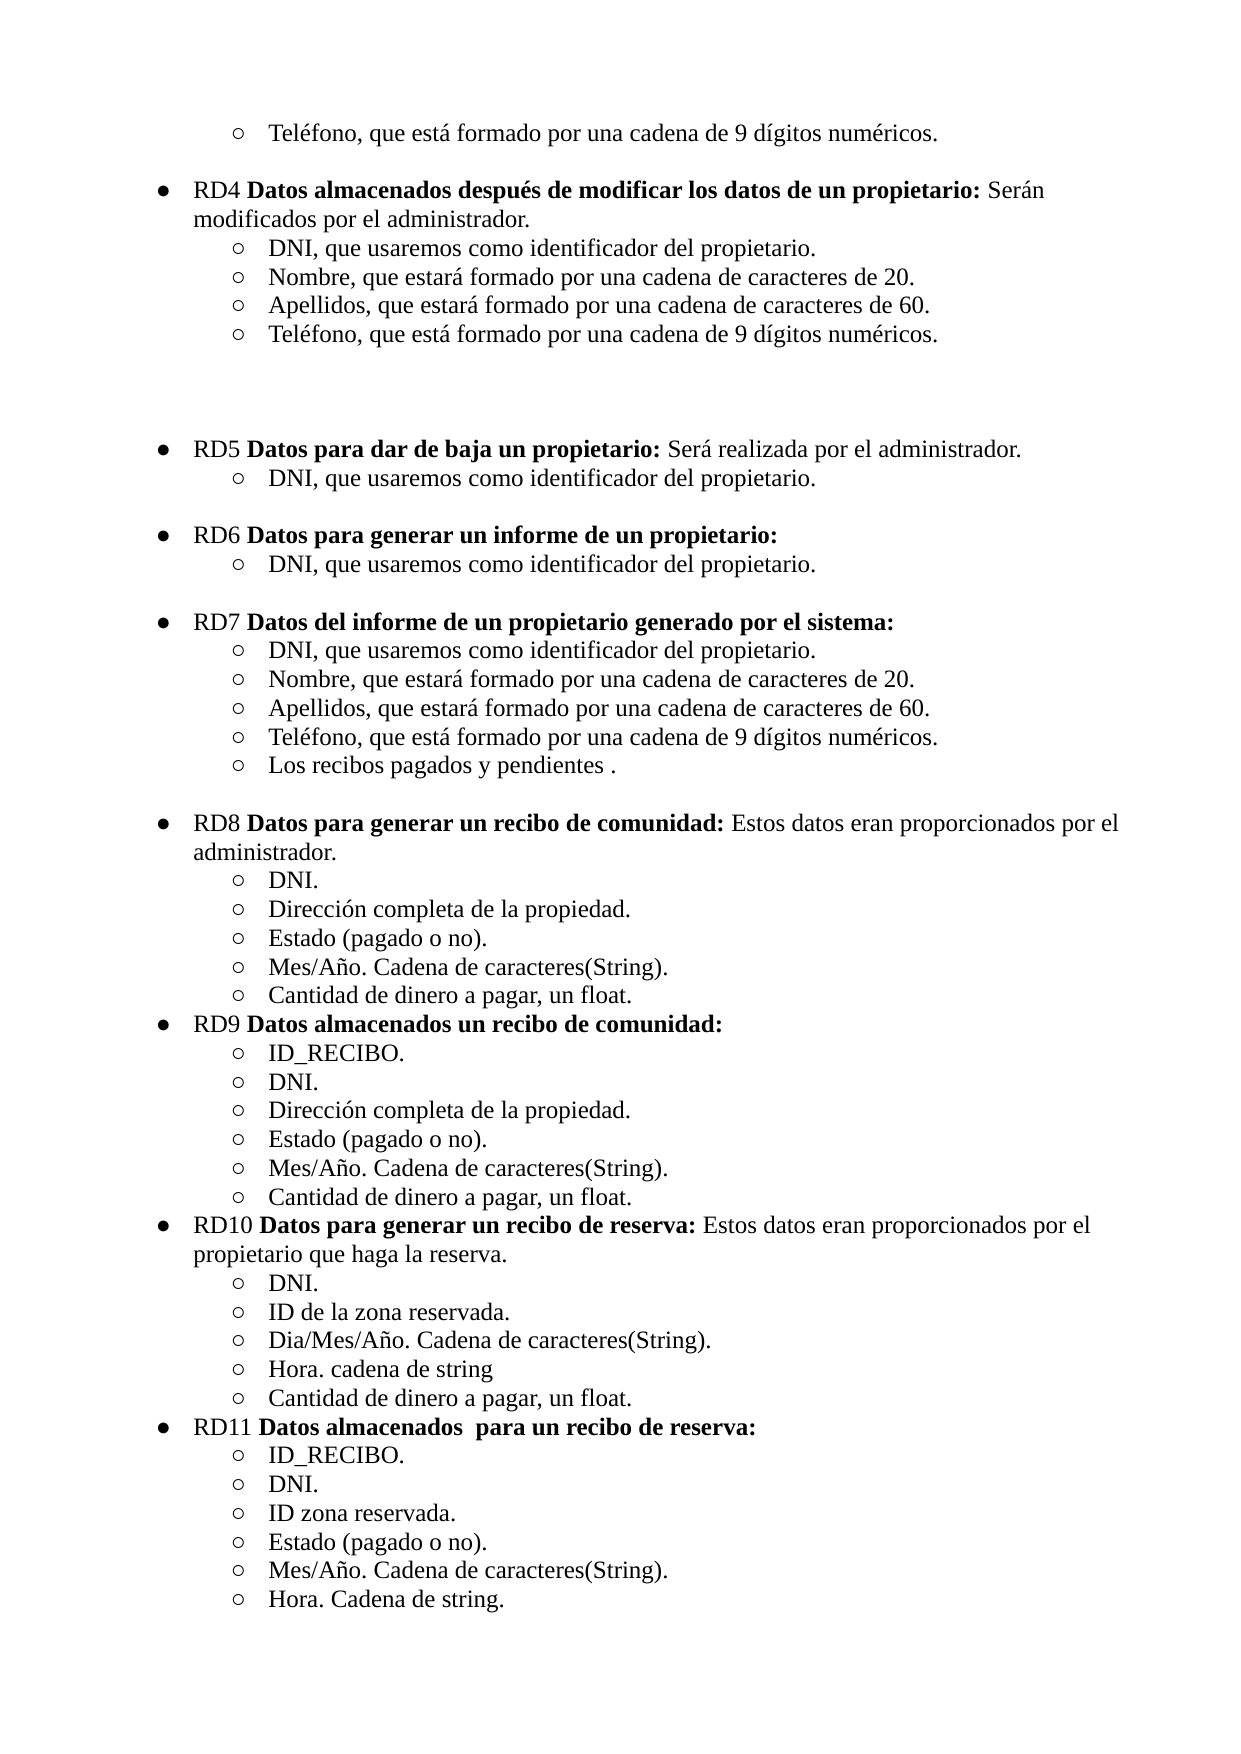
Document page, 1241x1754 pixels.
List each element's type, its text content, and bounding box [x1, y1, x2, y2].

list ID_RECIBO. [231, 1038, 1122, 1067]
list Apellidos, que estará formado por una cadena de caracteres de 60. [231, 291, 1122, 319]
list Dirección completa de la propiedad. [231, 894, 1122, 923]
list DNI. [231, 1268, 1122, 1297]
list ID zona reservada. [231, 1498, 1122, 1527]
list Dia/Mes/Año. Cadena de caracteres(String). [231, 1326, 1122, 1354]
list RD4 Datos almacenados después de modificar los datos de un propietario: Serán modificados por el administrador. [156, 176, 1122, 233]
list Nombre, que estará formado por una cadena de caracteres de 20. [231, 664, 1122, 693]
list ID_RECIBO. [231, 1441, 1122, 1469]
list RD10 Datos para generar un recibo de reserva: Estos datos eran proporcionados por el propietario que haga la reserva. [156, 1211, 1122, 1268]
list ID de la zona reservada. [231, 1297, 1122, 1326]
list DNI, que usaremos como identificador del propietario. [231, 233, 1122, 262]
list DNI. [231, 1067, 1122, 1096]
list Mes/Año. Cadena de caracteres(String). [231, 1153, 1122, 1182]
list Dirección completa de la propiedad. [231, 1096, 1122, 1124]
list Cantidad de dinero a pagar, un float. [231, 981, 1122, 1009]
list DNI. [231, 1469, 1122, 1498]
list RD6 Datos para generar un informe de un propietario: [156, 521, 1122, 549]
list RD7 Datos del informe de un propietario generado por el sistema: [156, 607, 1122, 636]
list Teléfono, que está formado por una cadena de 9 dígitos numéricos. [231, 319, 1122, 348]
list Teléfono, que está formado por una cadena de 9 dígitos numéricos. [231, 118, 1122, 147]
list Los recibos pagados y pendientes . [231, 751, 1122, 779]
list RD5 Datos para dar de baja un propietario: Será realizada por el administrador. [156, 434, 1122, 463]
list RD9 Datos almacenados un recibo de comunidad: [156, 1009, 1122, 1038]
list Estado (pagado o no). [231, 923, 1122, 952]
list Cantidad de dinero a pagar, un float. [231, 1383, 1122, 1412]
list RD8 Datos para generar un recibo de comunidad: Estos datos eran proporcionados por el administrador. [156, 808, 1122, 866]
list Estado (pagado o no). [231, 1527, 1122, 1556]
list Mes/Año. Cadena de caracteres(String). [231, 1556, 1122, 1584]
list DNI, que usaremos como identificador del propietario. [231, 636, 1122, 664]
list DNI, que usaremos como identificador del propietario. [231, 463, 1122, 492]
list Teléfono, que está formado por una cadena de 9 dígitos numéricos. [231, 722, 1122, 751]
list Apellidos, que estará formado por una cadena de caracteres de 60. [231, 693, 1122, 722]
list RD11 Datos almacenados para un recibo de reserva: [156, 1412, 1122, 1441]
list DNI, que usaremos como identificador del propietario. [231, 549, 1122, 578]
list DNI. [231, 866, 1122, 894]
list Nombre, que estará formado por una cadena de caracteres de 20. [231, 262, 1122, 291]
list Mes/Año. Cadena de caracteres(String). [231, 952, 1122, 981]
list Cantidad de dinero a pagar, un float. [231, 1182, 1122, 1211]
list Estado (pagado o no). [231, 1124, 1122, 1153]
list Hora. cadena de string [231, 1354, 1122, 1383]
list Hora. Cadena de string. [231, 1584, 1122, 1613]
